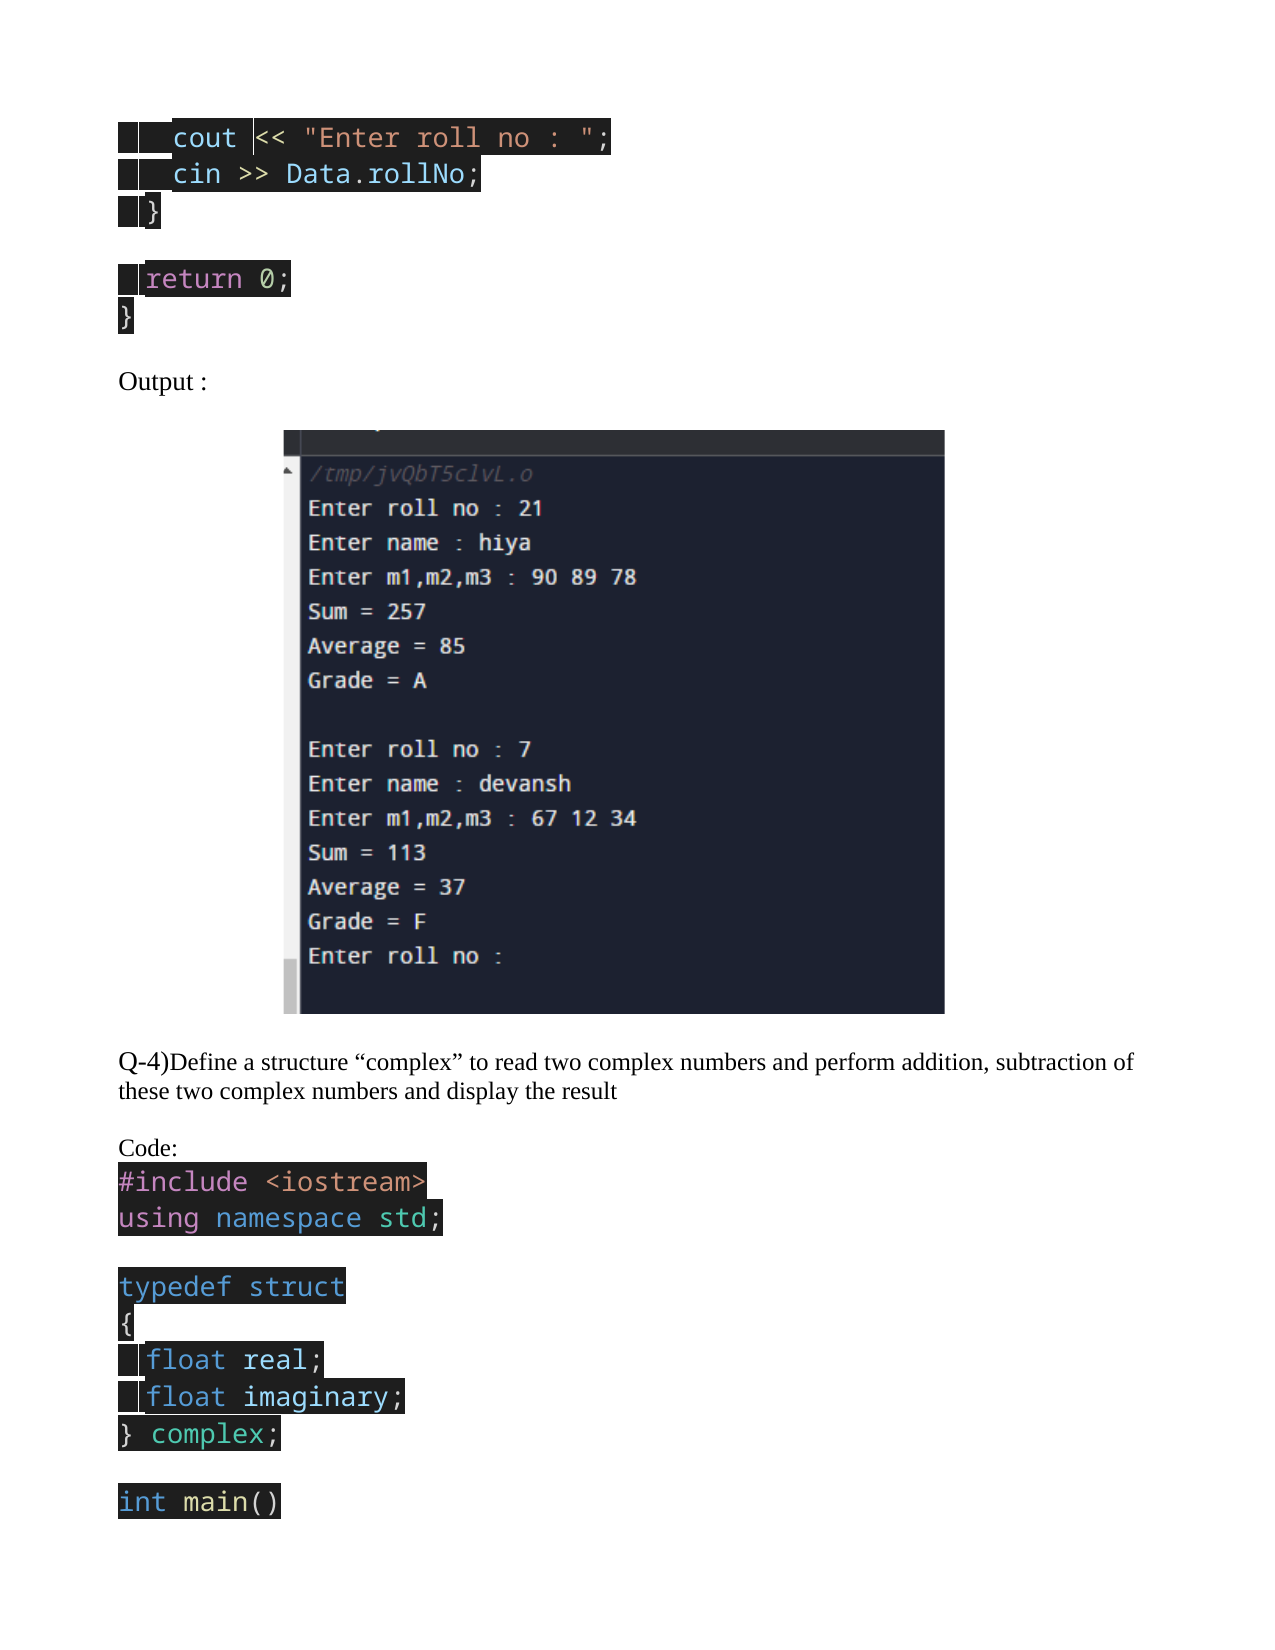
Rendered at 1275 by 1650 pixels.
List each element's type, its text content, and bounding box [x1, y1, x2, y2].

text } [118, 192, 1157, 229]
text using namespace std; [118, 1199, 1157, 1236]
text } complex; [118, 1414, 1157, 1451]
text { [118, 1304, 1157, 1341]
text Q-4)Define a structure “complex” to read two complex numbers and perform addition, subtraction of these two complex numbers and display the result [118, 1045, 1157, 1104]
text float real; [118, 1341, 1157, 1378]
text typedef struct [118, 1267, 1157, 1304]
text int main() [118, 1482, 1157, 1519]
text float imaginary; [118, 1378, 1157, 1414]
picture [283, 430, 945, 1014]
text Code: [118, 1133, 1157, 1162]
text Output : [118, 365, 1157, 396]
text } [118, 297, 1157, 334]
text cout << "Enter roll no : "; [118, 118, 1157, 155]
text cin >> Data.rollNo; [118, 155, 1157, 192]
text return 0; [118, 260, 1157, 297]
text #include <iostream> [118, 1162, 1157, 1199]
